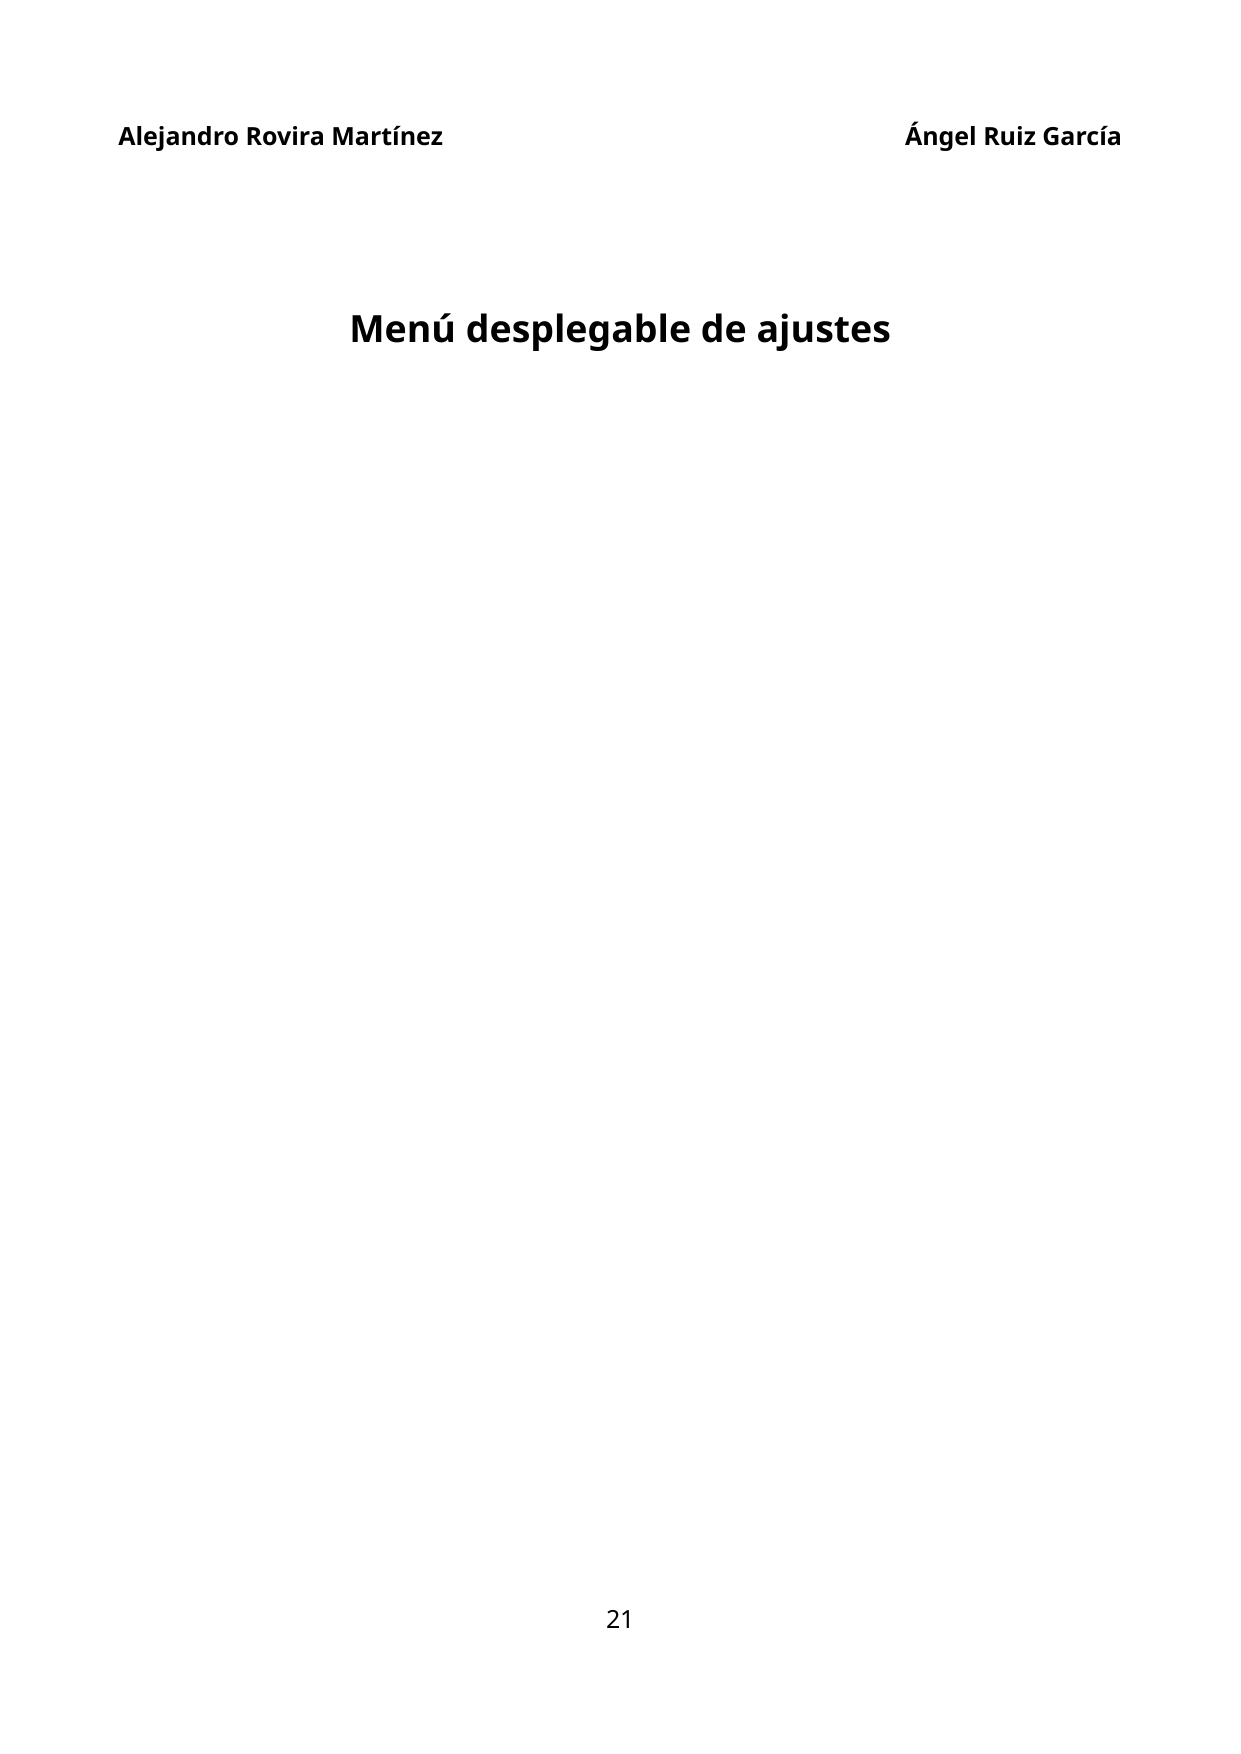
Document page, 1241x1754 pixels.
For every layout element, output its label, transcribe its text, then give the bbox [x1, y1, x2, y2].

text Menú desplegable de ajustes [118, 302, 1122, 353]
